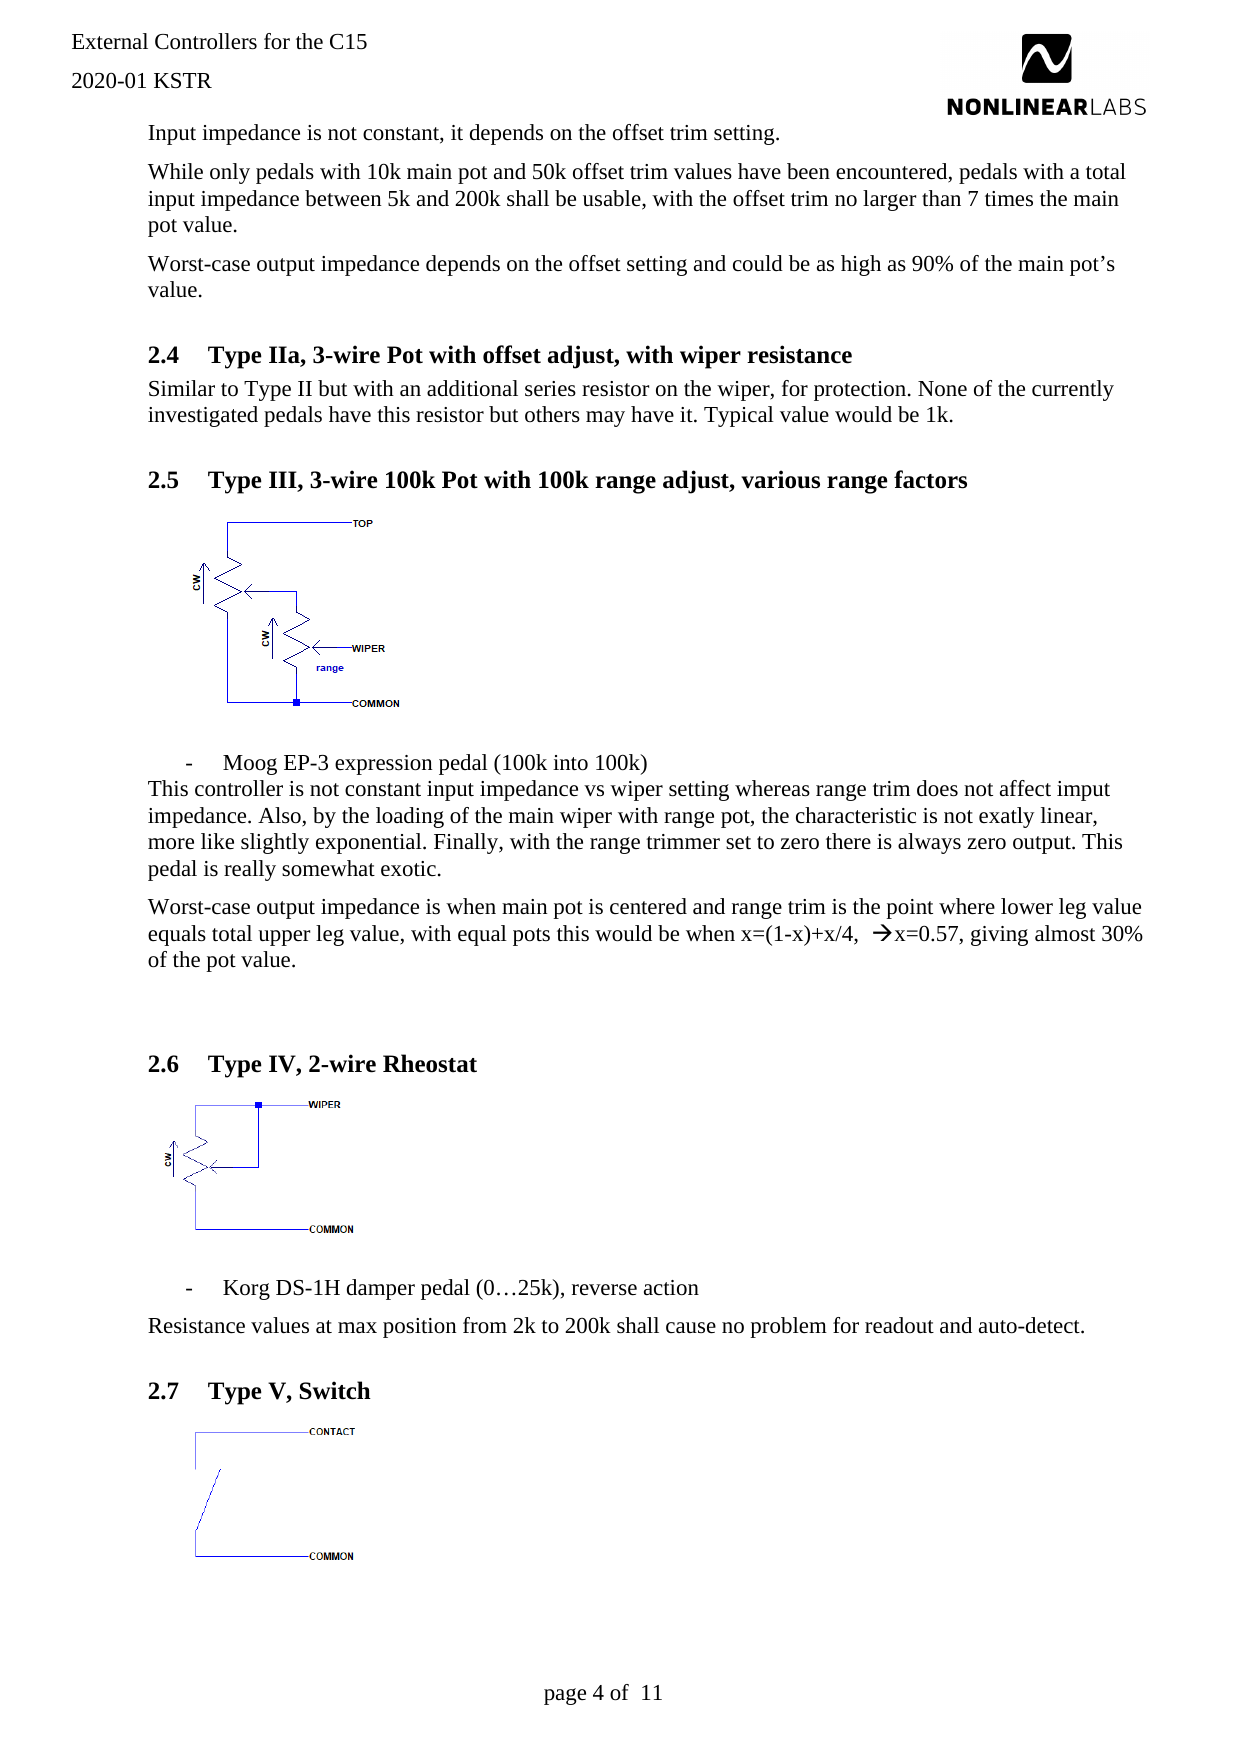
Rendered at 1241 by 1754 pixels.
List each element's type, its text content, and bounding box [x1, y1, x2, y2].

text While only pedals with 10k main pot and 50k offset trim values have been encountered, pedals with a total input impedance between 5k and 200k shall be usable, with the offset trim no larger than 7 times the main pot value. [148, 158, 1152, 237]
picture [149, 501, 459, 736]
text This controller is not constant input impedance vs wiper setting whereas range trim does not affect imput impedance. Also, by the loading of the main wiper with range pot, the characteristic is not exatly linear, more like slightly exponential. Finally, with the range trimmer set to zero there is always zero output. This pedal is really somewhat exotic. [148, 776, 1152, 881]
list Moog EP-3 expression pedal (100k into 100k) [185, 749, 1152, 776]
text Input impedance is not constant, it depends on the offset trim setting. [148, 119, 1152, 146]
list Korg DS-1H damper pedal (0…25k), reverse action [185, 1274, 1152, 1300]
text Similar to Type II but with an additional series resistor on the wiper, for protection. None of the currently investigated pedals have this resistor but others may have it. Typical value would be 1k. [148, 375, 1152, 428]
picture [149, 1412, 381, 1587]
picture [149, 1085, 381, 1260]
subtitle Type III, 3-wire 100k Pot with 100k range adjust, various range factors [148, 465, 1152, 494]
subtitle Type IV, 2-wire Rheostat [148, 1049, 1152, 1078]
text Worst-case output impedance is when main pot is centered and range trim is the point where lower leg value equals total upper leg value, with equal pots this would be when x=(1-x)+x/4, x=0.57, giving almost 30% of the pot value. [148, 893, 1152, 972]
text Resistance values at max position from 2k to 200k shall cause no problem for readout and auto-detect. [148, 1312, 1152, 1339]
picture [940, 31, 1150, 118]
text Worst-case output impedance depends on the offset setting and could be as high as 90% of the main pot’s value. [148, 250, 1152, 303]
subtitle Type V, Switch [148, 1376, 1152, 1405]
subtitle Type IIa, 3-wire Pot with offset adjust, with wiper resistance [148, 340, 1152, 369]
